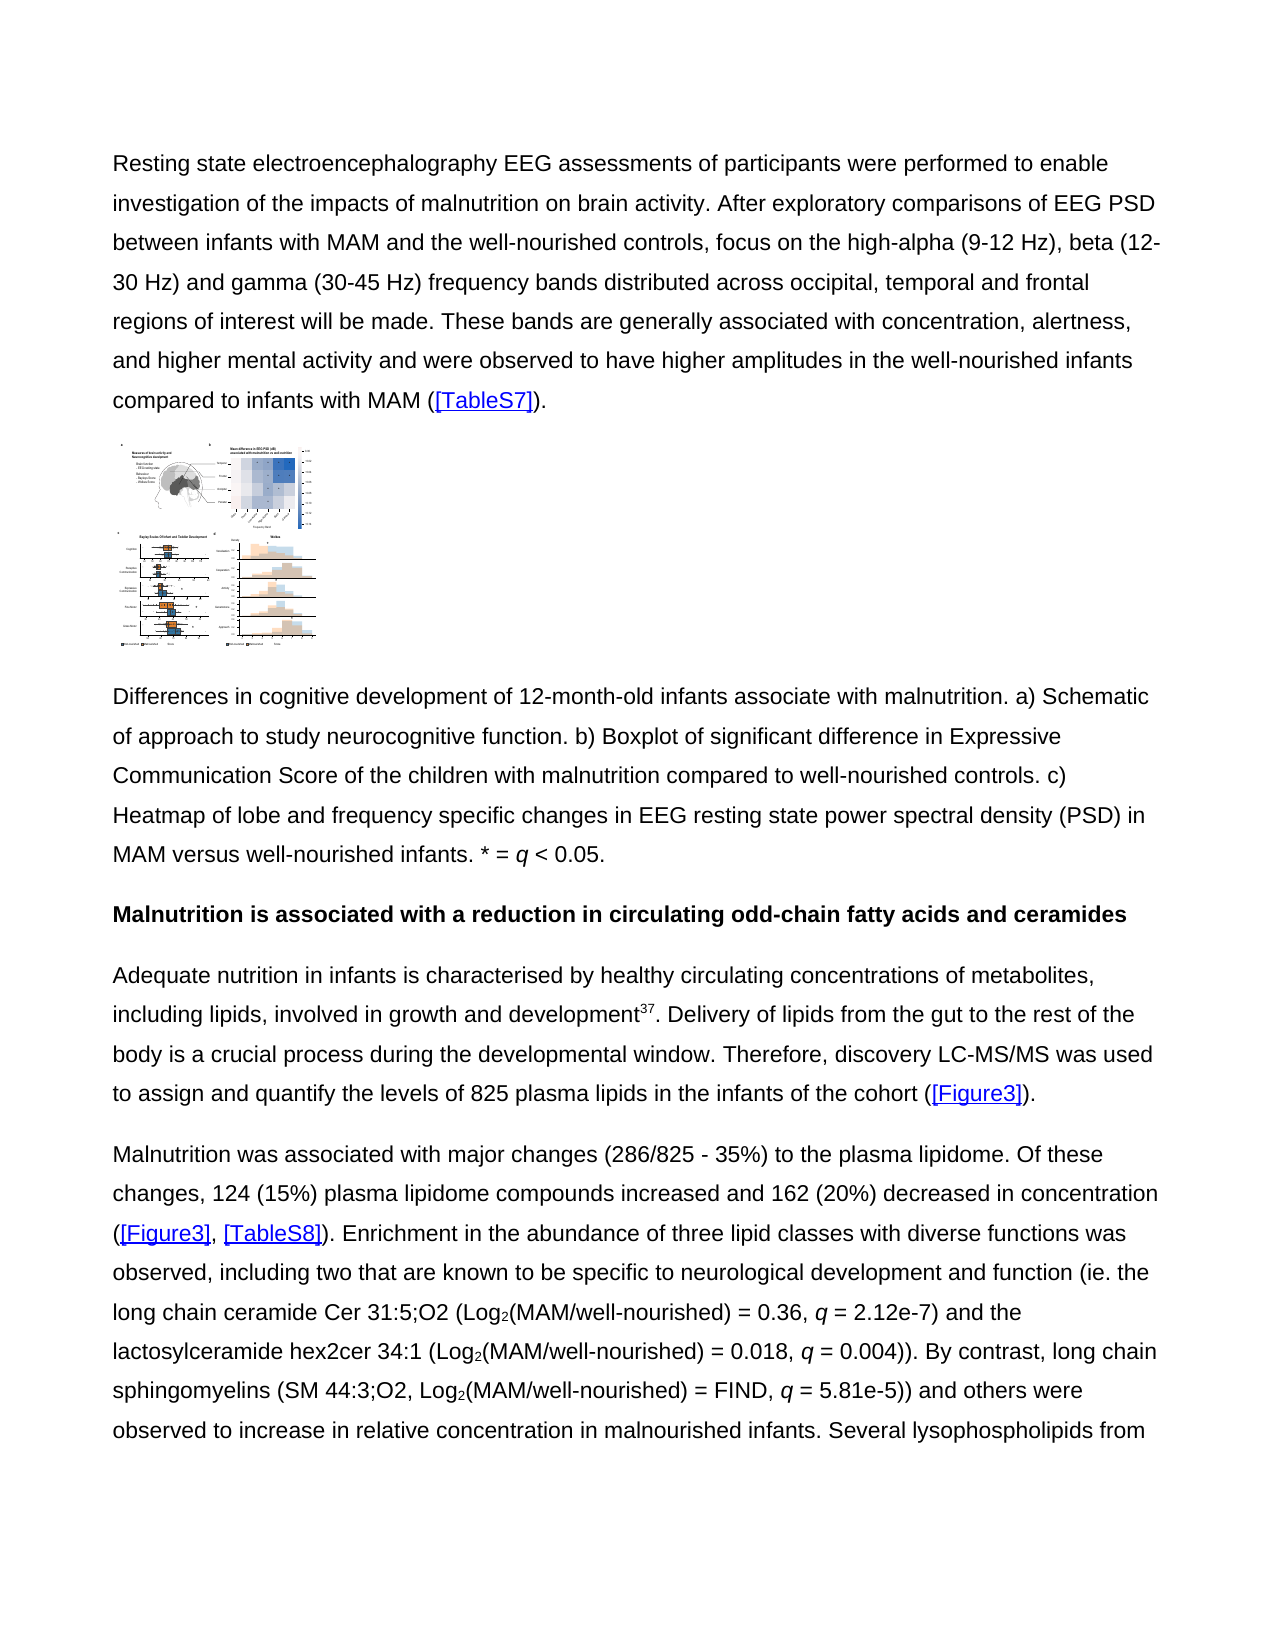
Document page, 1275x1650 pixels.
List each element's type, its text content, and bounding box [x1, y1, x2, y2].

text Resting state electroencephalography EEG assessments of participants were performed to enable investigation of the impacts of malnutrition on brain activity. After exploratory comparisons of EEG PSD between infants with MAM and the well-nourished controls, focus on the high-alpha (9-12 Hz), beta (12-30 Hz) and gamma (30-45 Hz) frequency bands distributed across occipital, temporal and frontal regions of interest will be made. These bands are generally associated with concentration, alertness, and higher mental activity and were observed to have higher amplitudes in the well-nourished infants compared to infants with MAM ([TableS7]). [112, 150, 1162, 413]
text Differences in cognitive development of 12-month-old infants associate with malnutrition. a) Schematic of approach to study neurocognitive function. b) Boxplot of significant difference in Expressive Communication Score of the children with malnutrition compared to well-nourished controls. c) Heatmap of lobe and frequency specific changes in EEG resting state power spectral density (PSD) in MAM versus well-nourished infants. * = q < 0.05. [112, 683, 1162, 867]
subtitle Malnutrition is associated with a reduction in circulating odd-chain fatty acids and ceramides [112, 901, 1162, 928]
text Malnutrition was associated with major changes (286/825 - 35%) to the plasma lipidome. Of these changes, 124 (15%) plasma lipidome compounds increased and 162 (20%) decreased in concentration ([Figure3], [TableS8]). Enrichment in the abundance of three lipid classes with diverse functions was observed, including two that are known to be specific to neurological development and function (ie. the long chain ceramide Cer 31:5;O2 (Log2(MAM/well-nourished) = 0.36, q = 2.12e-7) and the lactosylceramide hex2cer 34:1 (Log2(MAM/well-nourished) = 0.018, q = 0.004)). By contrast, long chain sphingomyelins (SM 44:3;O2, Log2(MAM/well-nourished) = FIND, q = 5.81e-5)) and others were observed to increase in relative concentration in malnourished infants. Several lysophospholipids from [112, 1141, 1162, 1443]
text Adequate nutrition in infants is characterised by healthy circulating concentrations of metabolites, including lipids, involved in growth and development37. Delivery of lipids from the gut to the rest of the body is a crucial process during the developmental window. Therefore, discovery LC-MS/MS was used to assign and quantify the levels of 825 plasma lipids in the infants of the cohort ([Figure3]). [112, 962, 1162, 1107]
